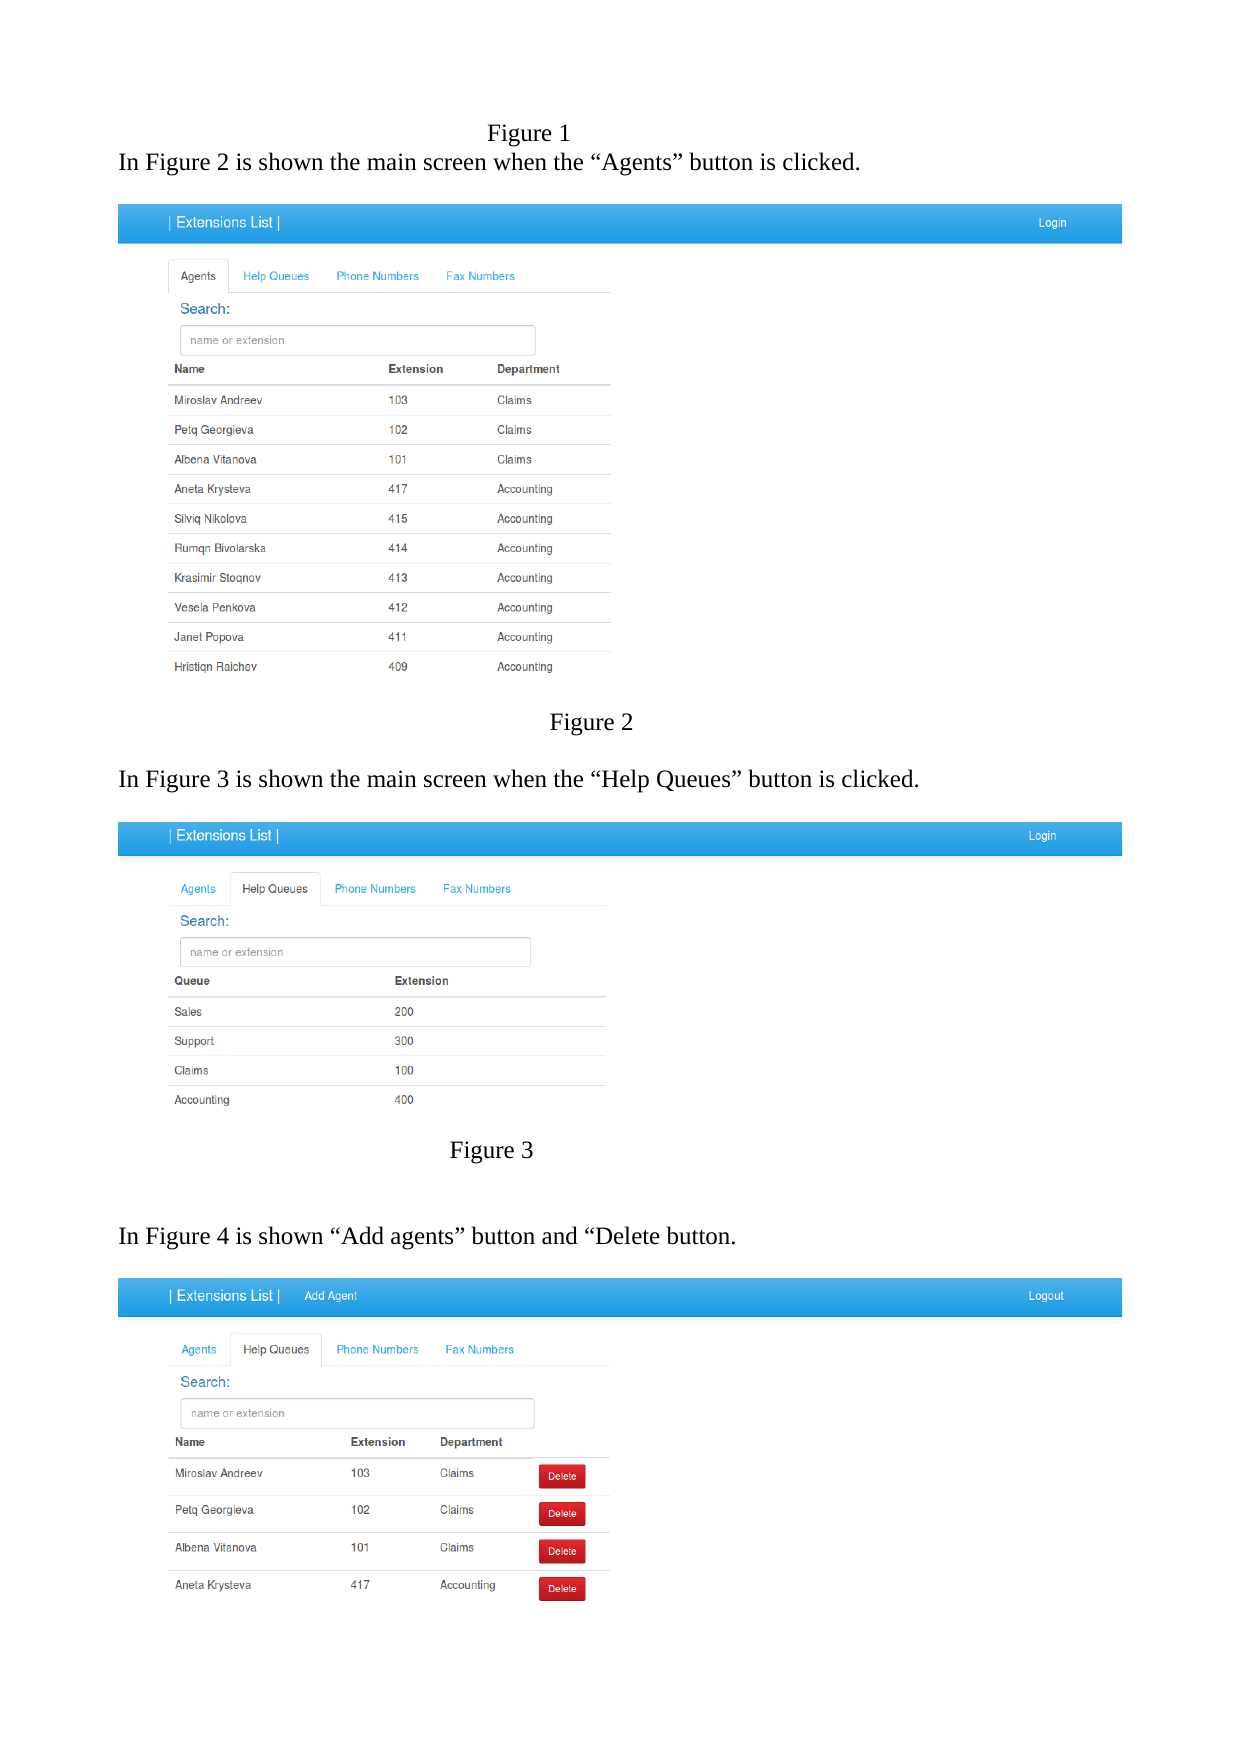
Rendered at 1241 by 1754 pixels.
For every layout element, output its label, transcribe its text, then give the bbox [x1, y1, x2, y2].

text Figure 1 [118, 118, 1122, 147]
picture [118, 1278, 1123, 1603]
text In Figure 4 is shown “Add agents” button and “Delete button. [118, 1221, 1122, 1250]
picture [118, 204, 1123, 679]
picture [118, 822, 1123, 1136]
text In Figure 2 is shown the main screen when the “Agents” button is clicked. [118, 147, 1122, 176]
text Figure 3 [118, 1136, 1122, 1164]
text In Figure 3 is shown the main screen when the “Help Queues” button is clicked. [118, 764, 1122, 793]
text Figure 2 [118, 707, 1122, 736]
